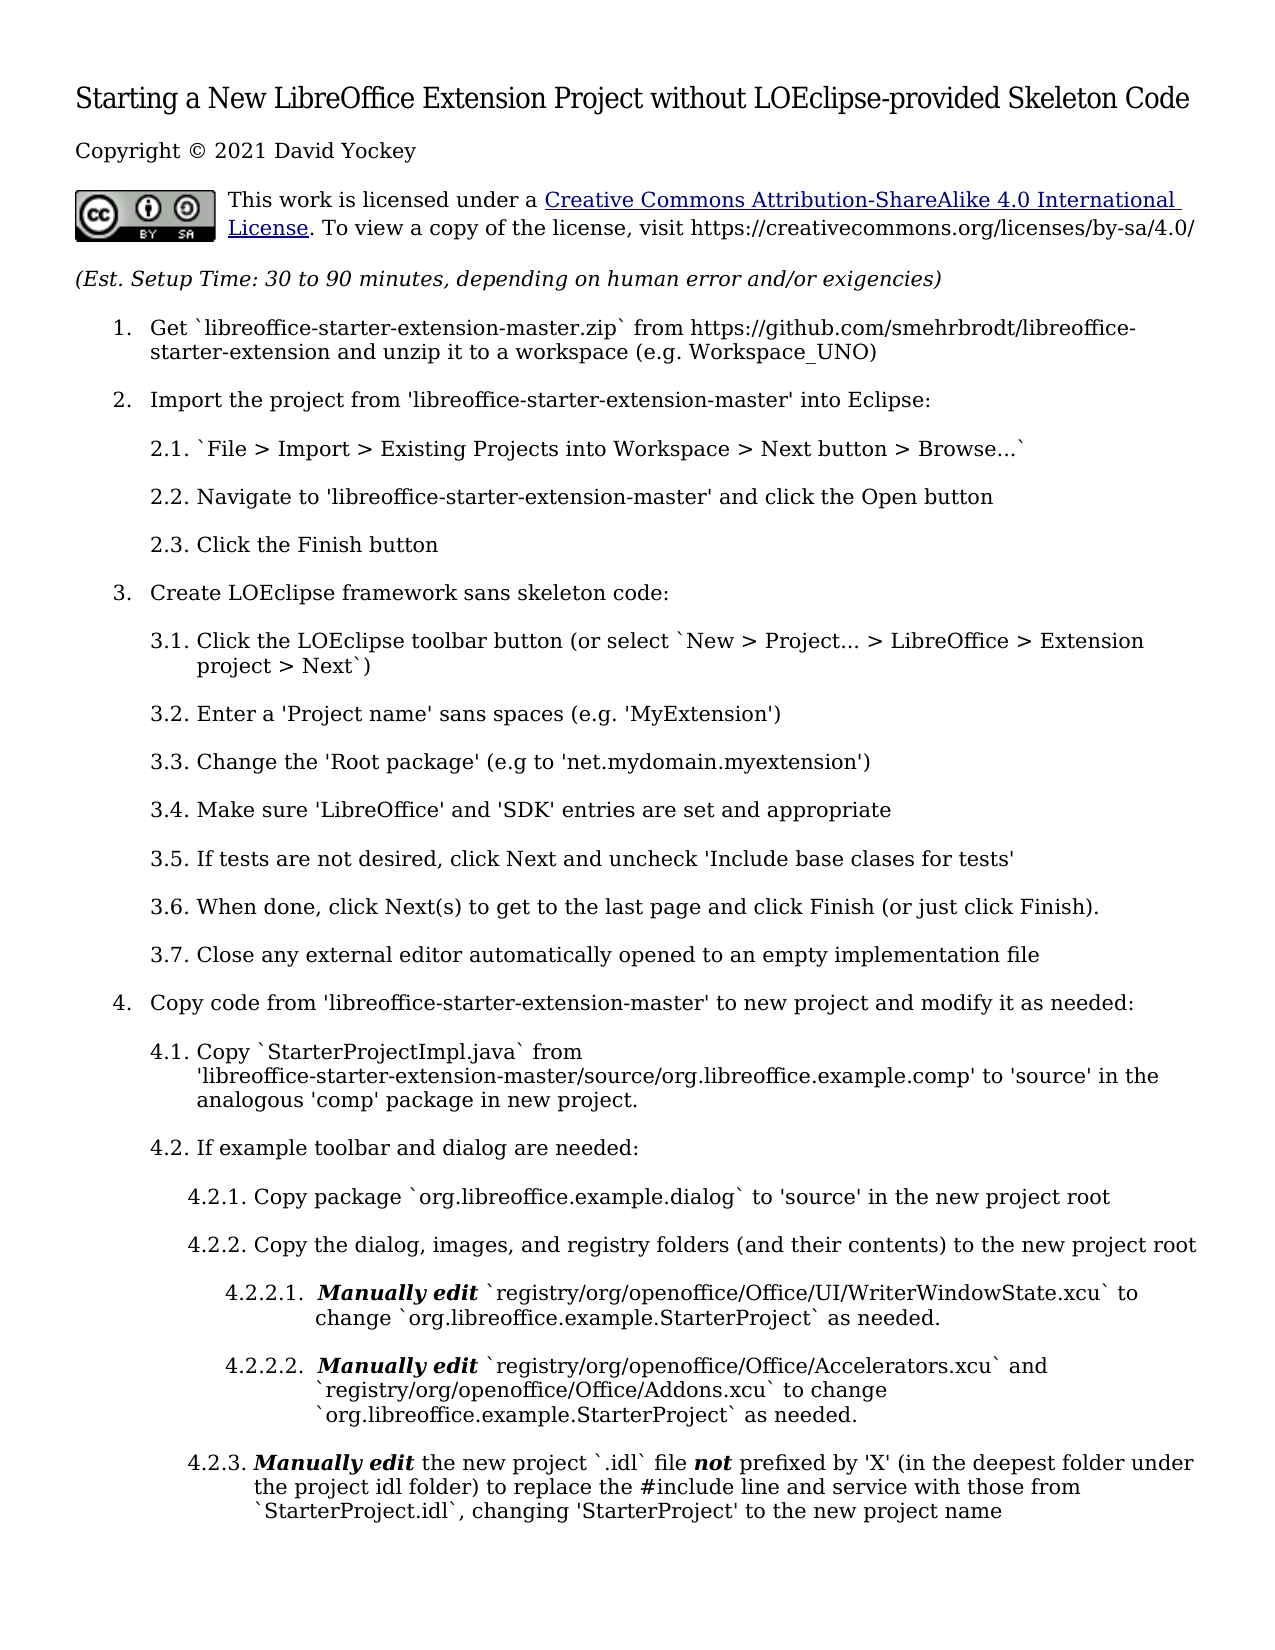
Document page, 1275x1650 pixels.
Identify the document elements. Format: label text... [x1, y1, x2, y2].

list Create LOEclipse framework sans skeleton code: [112, 581, 1200, 606]
list Enter a 'Project name' sans spaces (e.g. 'MyExtension') [150, 702, 1200, 726]
text Starting a New LibreOffice Extension Project without LOEclipse-provided Skeleton Code [75, 81, 1200, 115]
text (Est. Setup Time: 30 to 90 minutes, depending on human error and/or exigencies) [75, 267, 1200, 292]
list Manually edit the new project `.idl` file not prefixed by 'X' (in the deepest folder under the project idl folder) to replace the #include line and service with those from `StarterProject.idl`, changing 'StarterProject' to the new project name [187, 1451, 1200, 1524]
list Copy `StarterProjectImpl.java` from 'libreoffice-starter-extension-master/source/org.libreoffice.example.comp' to 'source' in the analogous 'comp' package in new project. [150, 1040, 1200, 1112]
text Copyright © 2021 David Yockey [75, 139, 1200, 163]
list Manually edit `registry/org/openoffice/Office/UI/WriterWindowState.xcu` to change `org.libreoffice.example.StarterProject` as needed. [225, 1281, 1200, 1330]
picture [75, 190, 216, 242]
list Copy code from 'libreoffice-starter-extension-master' to new project and modify it as needed: [112, 991, 1200, 1016]
list Import the project from 'libreoffice-starter-extension-master' into Eclipse: [112, 388, 1200, 413]
list When done, click Next(s) to get to the last page and click Finish (or just click Finish). [150, 895, 1200, 919]
list Make sure 'LibreOffice' and 'SDK' entries are set and appropriate [150, 798, 1200, 823]
list `File > Import > Existing Projects into Workspace > Next button > Browse...` [150, 437, 1200, 461]
list Click the LOEclipse toolbar button (or select `New > Project... > LibreOffice > Extension project > Next`) [150, 629, 1200, 678]
list Manually edit `registry/org/openoffice/Office/Accelerators.xcu` and `registry/org/openoffice/Office/Addons.xcu` to change `org.libreoffice.example.StarterProject` as needed. [225, 1354, 1200, 1427]
list Change the 'Root package' (e.g to 'net.mydomain.myextension') [150, 750, 1200, 774]
list Close any external editor automatically opened to an empty implementation file [150, 943, 1200, 967]
list Navigate to 'libreoffice-starter-extension-master' and click the Open button [150, 485, 1200, 509]
list Click the Finish button [150, 533, 1200, 557]
list Get `libreoffice-starter-extension-master.zip` from https://github.com/smehrbrodt/libreoffice-starter-extension and unzip it to a workspace (e.g. Workspace_UNO) [112, 316, 1200, 364]
text This work is licensed under a Creative Commons Attribution-ShareAlike 4.0 International License. To view a copy of the license, visit https://creativecommons.org/licenses/by-sa/4.0/ [75, 188, 1200, 240]
list If tests are not desired, click Next and uncheck 'Include base clases for tests' [150, 847, 1200, 871]
list Copy the dialog, images, and registry folders (and their contents) to the new project root [187, 1233, 1200, 1257]
list Copy package `org.libreoffice.example.dialog` to 'source' in the new project root [187, 1185, 1200, 1209]
list If example toolbar and dialog are needed: [150, 1136, 1200, 1161]
